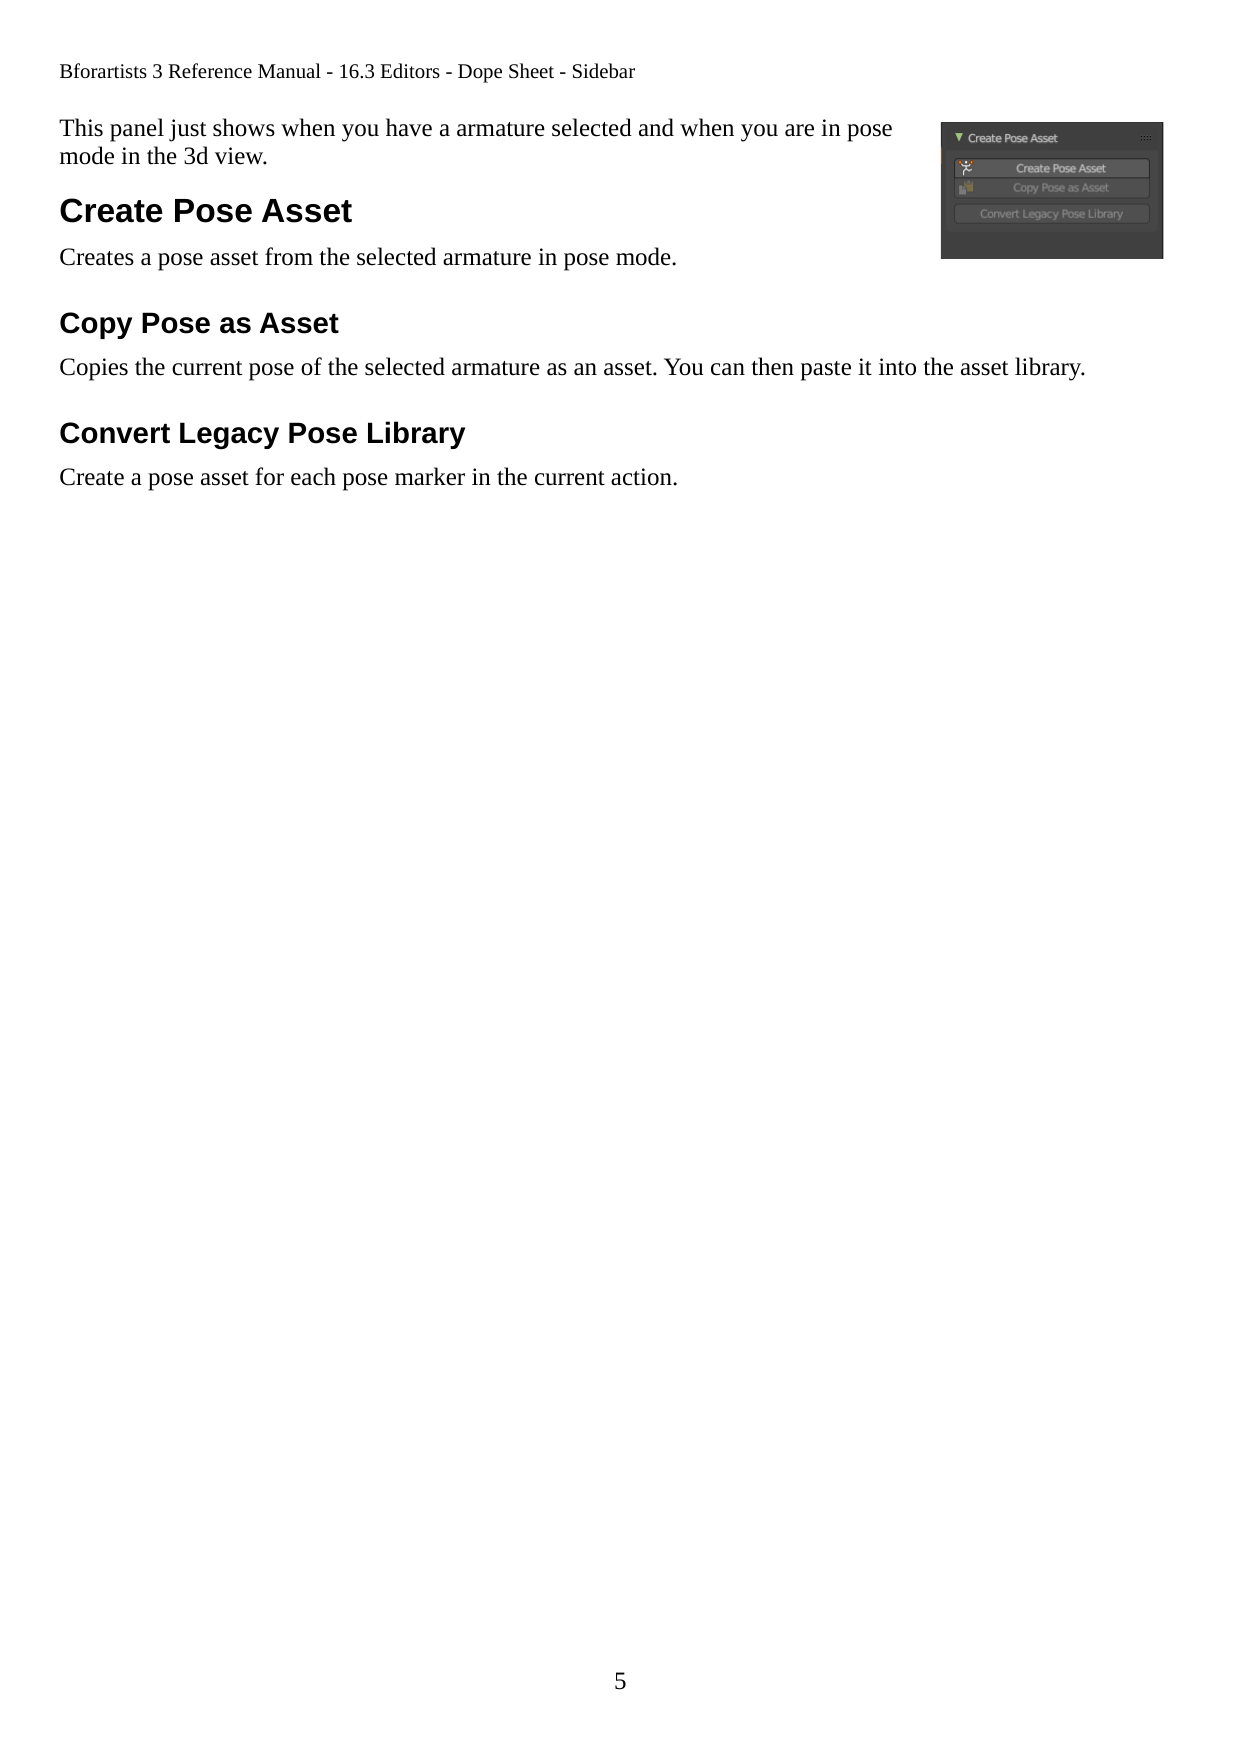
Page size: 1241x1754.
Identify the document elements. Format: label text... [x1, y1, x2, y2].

subtitle Create Pose Asset [59, 191, 940, 229]
subtitle Convert Legacy Pose Library [59, 416, 1181, 449]
text This panel just shows when you have a armature selected and when you are in pose mode in the 3d view. [59, 113, 1181, 170]
text Creates a pose asset from the selected armature in pose mode. [59, 242, 1181, 271]
subtitle [1164, 191, 1181, 229]
text Copies the current pose of the selected armature as an asset. You can then paste it into the asset library. [59, 352, 1181, 381]
text Create a pose asset for each pose marker in the current action. [59, 462, 1181, 491]
subtitle Copy Pose as Asset [59, 306, 1181, 339]
picture [940, 122, 1164, 259]
